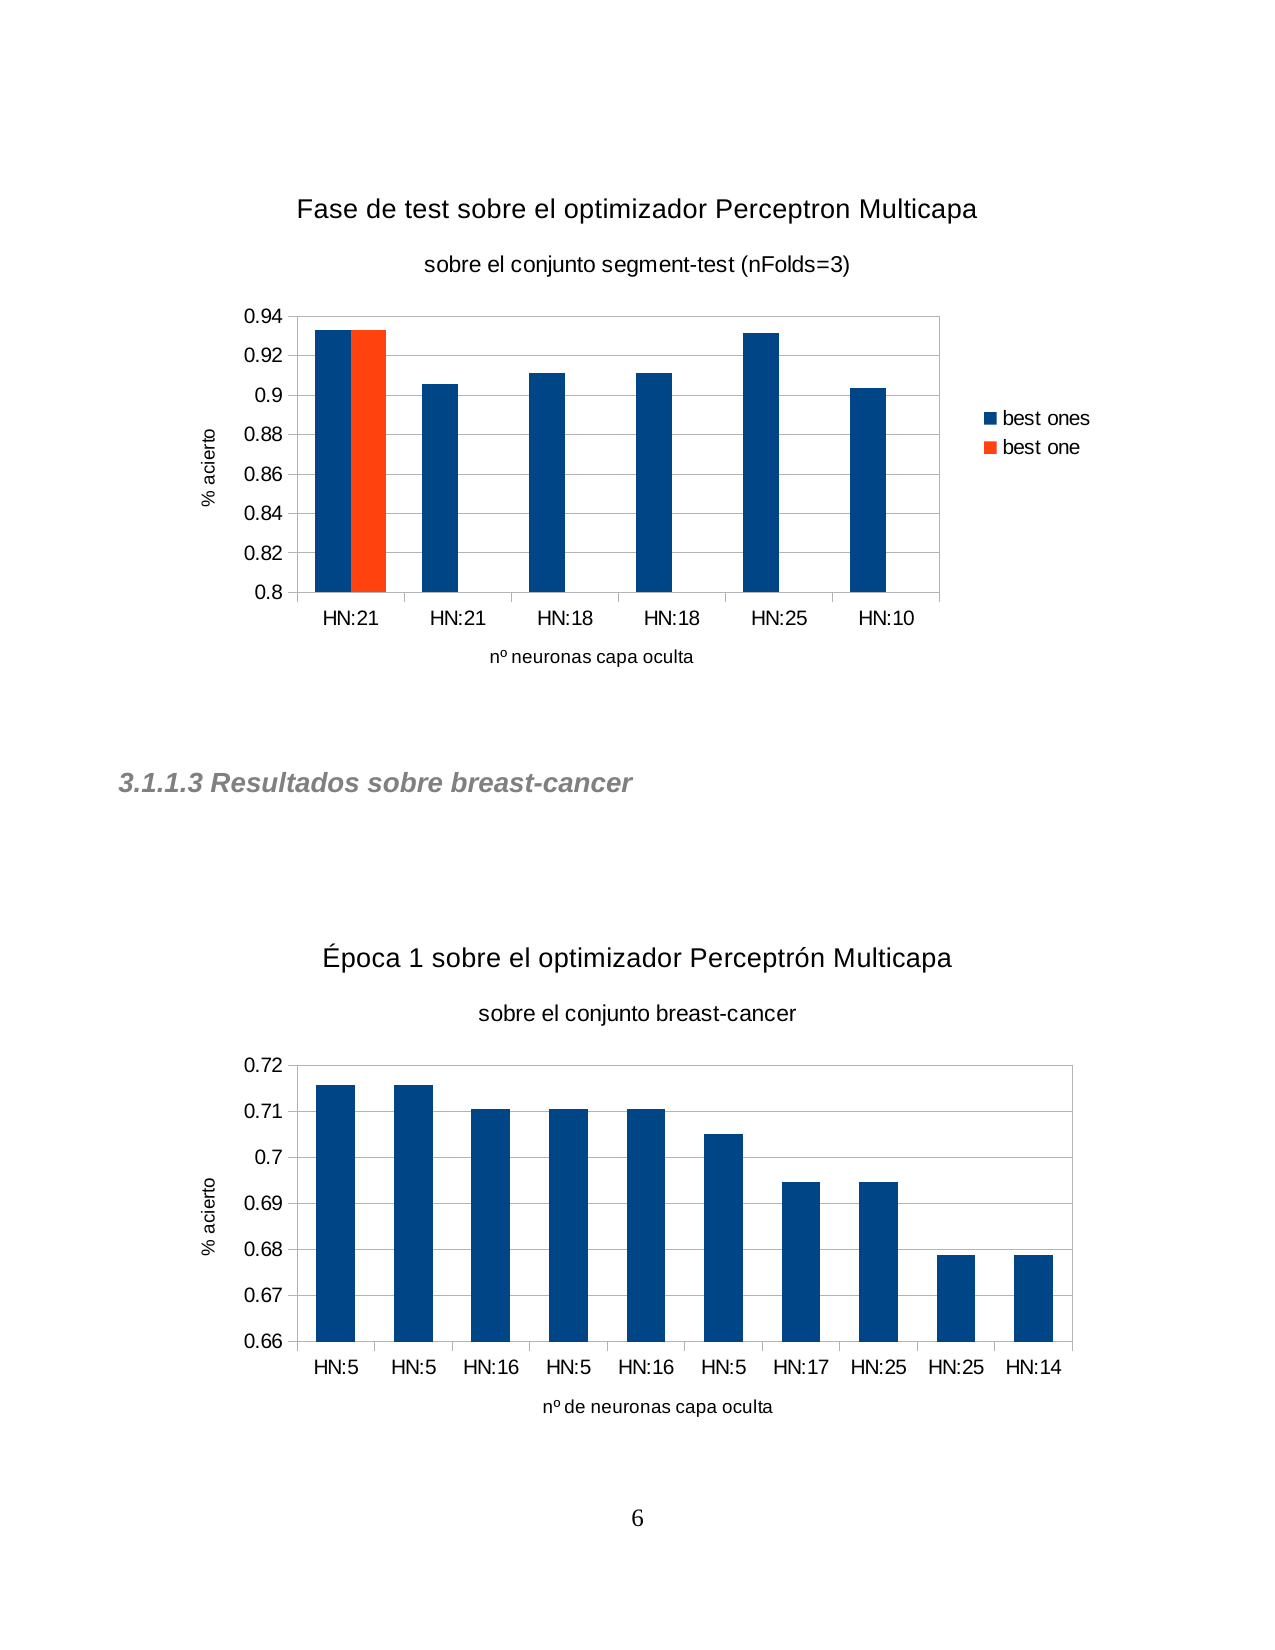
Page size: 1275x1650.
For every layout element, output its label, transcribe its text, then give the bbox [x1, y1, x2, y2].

subtitle 3.1.1.3 Resultados sobre breast-cancer [118, 766, 1157, 798]
